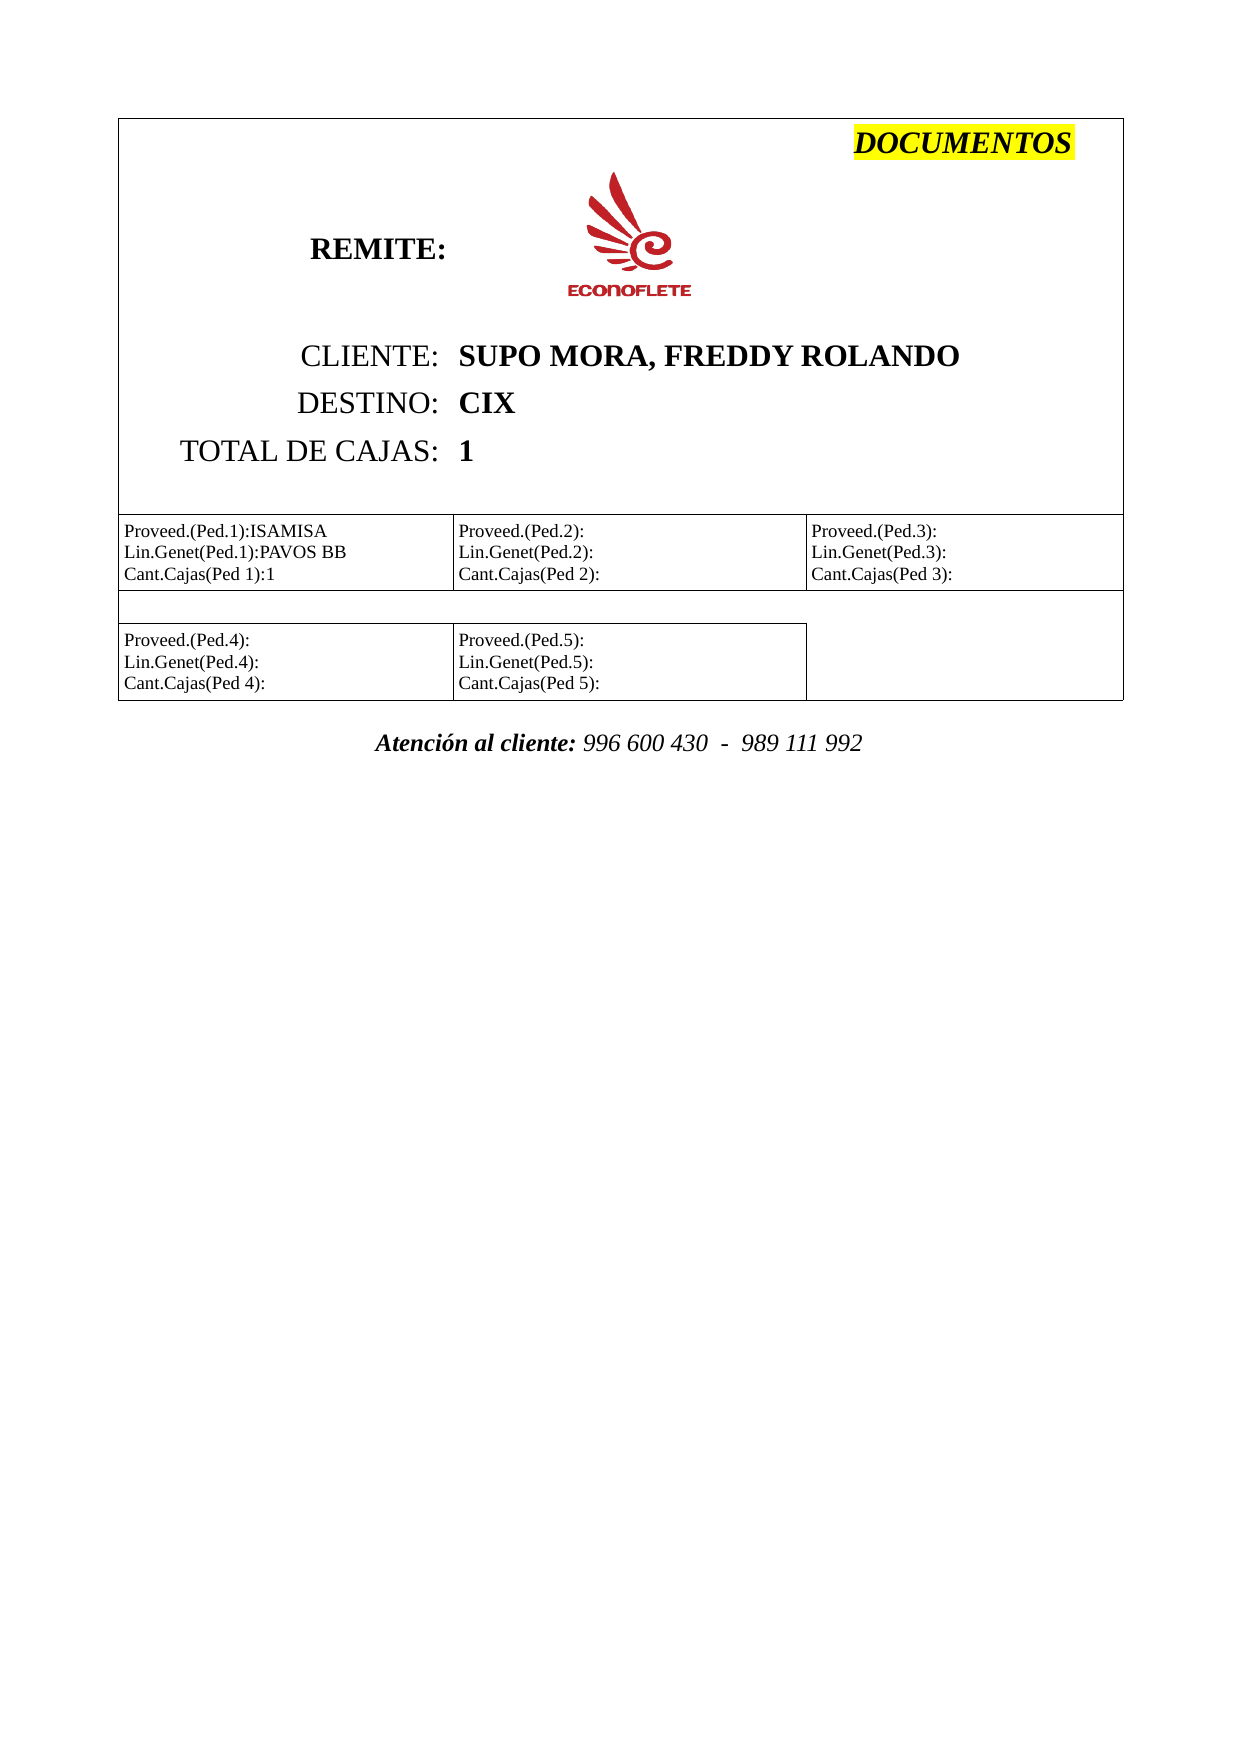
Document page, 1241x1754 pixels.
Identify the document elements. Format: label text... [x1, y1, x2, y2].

table_cell CIX [453, 379, 806, 426]
table_cell [806, 379, 1123, 426]
table_cell [806, 591, 1123, 623]
table_cell CLIENTE: [119, 332, 453, 379]
text Atención al cliente: 996 600 430 - 989 111 992 [118, 728, 1122, 757]
table_cell [453, 591, 806, 623]
table_cell Proveed.(Ped.2): Lin.Genet(Ped.2): Cant.Cajas(Ped 2): [454, 515, 806, 590]
table_cell [119, 591, 453, 623]
table_header DOCUMENTOS [806, 119, 1123, 166]
table_cell Proveed.(Ped.5): Lin.Genet(Ped.5): Cant.Cajas(Ped 5): [454, 624, 806, 699]
table_cell Proveed.(Ped.1):ISAMISA Lin.Genet(Ped.1):PAVOS BB Cant.Cajas(Ped 1):1 [119, 515, 453, 590]
table_cell REMITE: [119, 166, 453, 332]
table_cell [453, 166, 806, 332]
table_cell [119, 474, 453, 514]
table_header [119, 119, 453, 166]
table_cell DESTINO: [119, 379, 453, 426]
table_cell 1 [453, 426, 1123, 474]
table_cell SUPO MORA, FREDDY ROLANDO [453, 332, 1123, 379]
picture [552, 171, 707, 297]
table_cell TOTAL DE CAJAS: [119, 426, 453, 474]
table_cell [807, 623, 1123, 699]
table_cell Proveed.(Ped.4): Lin.Genet(Ped.4): Cant.Cajas(Ped 4): [119, 624, 453, 699]
table_cell [806, 166, 1123, 332]
table_cell Proveed.(Ped.3): Lin.Genet(Ped.3): Cant.Cajas(Ped 3): [807, 515, 1123, 590]
table_cell [806, 474, 1123, 514]
table_header [453, 119, 806, 166]
table_cell [453, 474, 806, 514]
